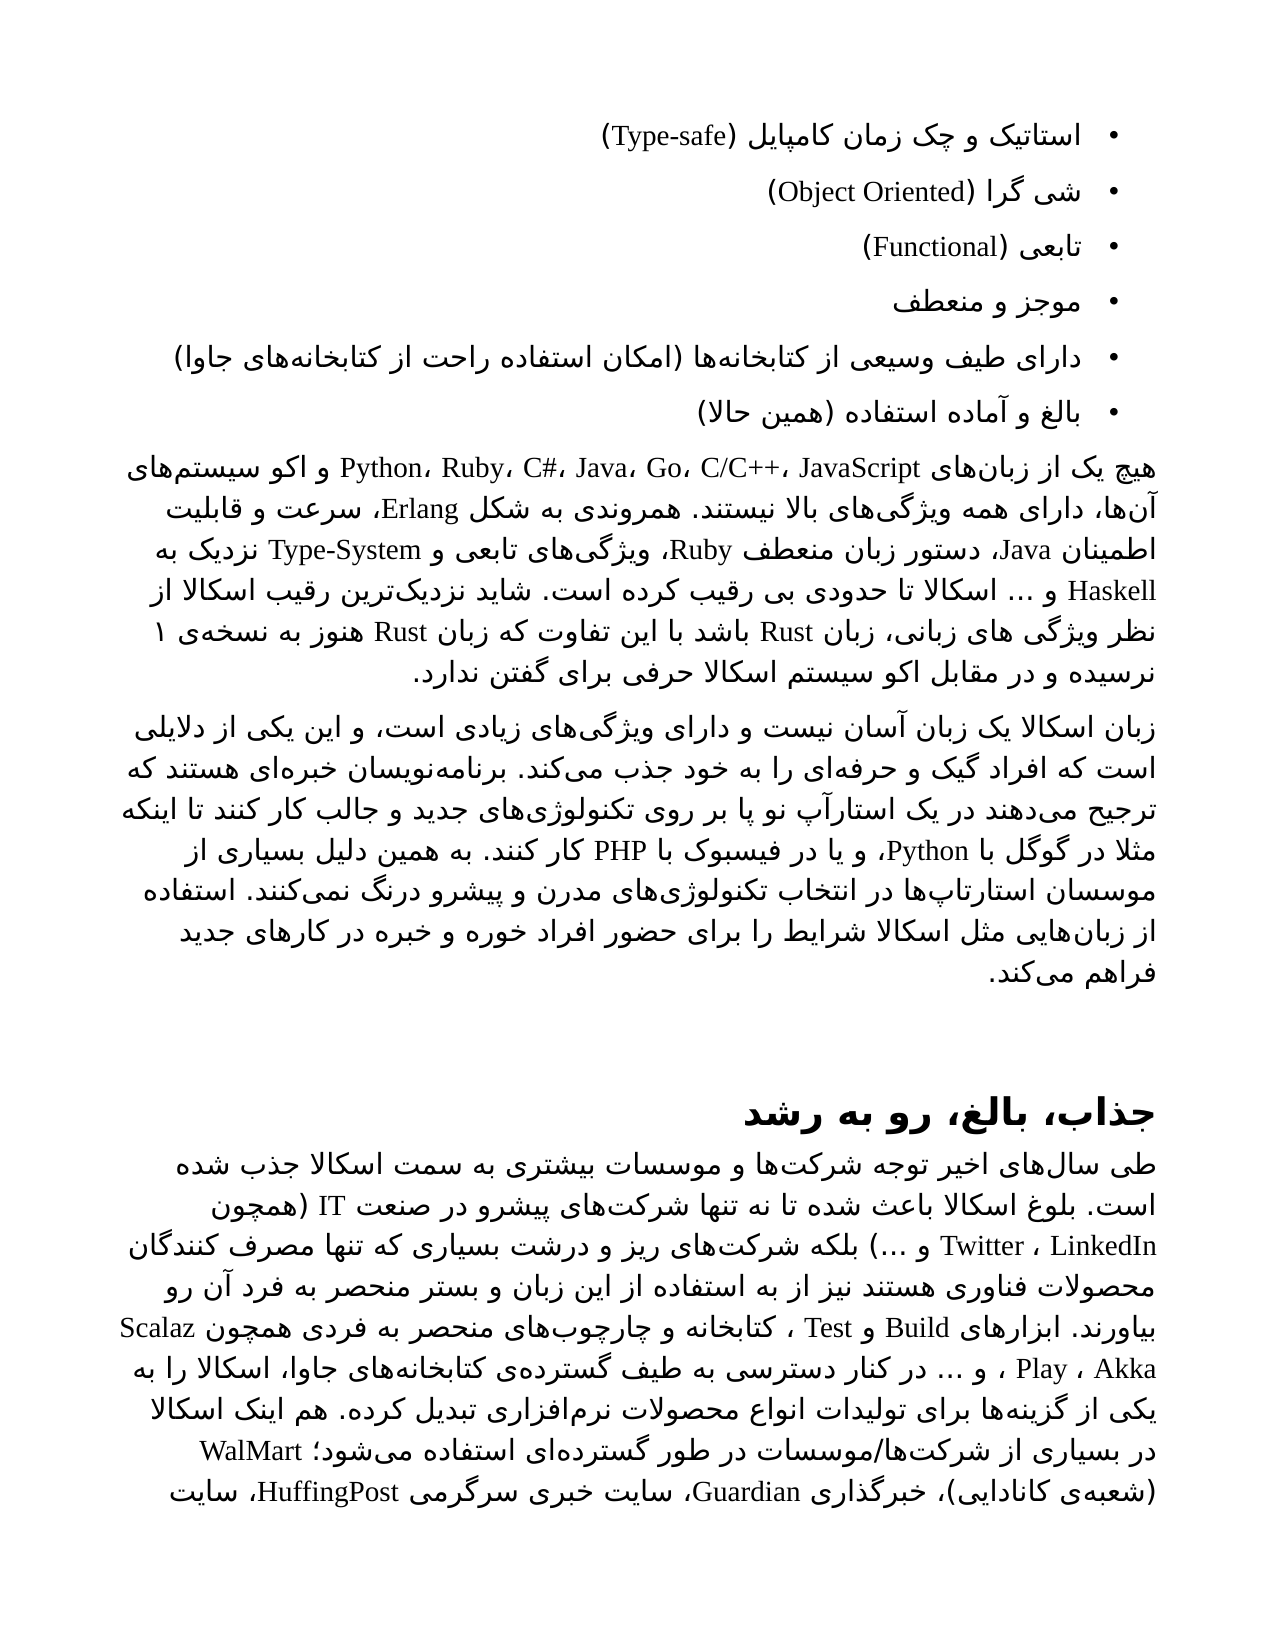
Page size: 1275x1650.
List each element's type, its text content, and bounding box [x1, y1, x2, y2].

list شی گرا (Object Oriented) [118, 174, 1119, 208]
list موجز و منعطف [118, 285, 1119, 319]
list دارای طیف وسیعی از کتابخانه‌ها (امکان استفاده راحت از کتابخانه‌های جاوا) [118, 340, 1119, 374]
text هیچ یک از زبان‌های Python، Ruby، C#، Java، Go، C/C++، JavaScript و اکو سیستم‌های آن‌ها، دارای همه ویژگی‌های بالا نیستند. همروندی به شکل Erlang، سرعت و قابلیت اطمینان Java، دستور زبان منعطف Ruby، ویژگی‌های تابعی و Type-System نزدیک به Haskell و ... اسکالا تا حدودی بی رقیب کرده است. شاید نزدیک‌ترین رقیب اسکالا از نظر ویژگی های زبانی، زبان Rust باشد با این تفاوت که زبان Rust هنوز به نسخه‌ی ۱ نرسیده و در مقابل اکو سیستم اسکالا حرفی برای گفتن ندارد. [118, 451, 1157, 689]
list تابعی (Functional) [118, 229, 1119, 263]
text زبان اسکالا یک زبان آسان نیست و دارای ویژگی‌های زیادی است، و این یکی از دلایلی است که افراد گیک و حرفه‌ای را به خود جذب می‌کند. برنامه‌نویسان خبره‌ای هستند که ترجیح می‌دهند در یک استارآپ نو پا بر روی تکنولوژی‌های جدید و جالب کار کنند تا اینکه مثلا در گوگل با Python، و یا در فیسبوک با PHP کار کنند. به همین دلیل بسیاری از موسسان استارتاپ‌ها در انتخاب تکنولوژی‌های مدرن و پیشرو درنگ نمی‌کنند. استفاده از زبان‌هایی مثل اسکالا شرایط را برای حضور افراد خوره و خبره در کارهای جدید فراهم می‌کند. [118, 711, 1157, 989]
list استاتیک و چک زمان کامپایل (Type-safe) [118, 118, 1119, 152]
text طی سال‌های اخیر توجه شرکت‌ها و موسسات بیشتری به سمت اسکالا جذب شده است. بلوغ اسکالا باعث شده تا نه تنها شرکت‌های پیشرو در صنعت IT (همچون Twitter ، LinkedIn و ...) بلکه شرکت‌های ریز و درشت بسیاری که تنها مصرف کنندگان محصولات فناوری هستند نیز از به استفاده از این زبان و بستر منحصر به فرد آن رو بیاورند. ابزارهای Build و Test ، کتابخانه و چارچوب‌های منحصر به فردی همچون Scalaz ، Play ، Akka و ... در کنار دسترسی به طیف گسترده‌ی کتابخانه‌های جاوا، اسکالا را به یکی از گزینه‌ها برای تولیدات انواع محصولات نرم‌افزاری تبدیل کرده. هم اینک اسکالا در بسیاری از شرکت‌ها/موسسات در طور گسترده‌ای استفاده می‌شود؛ WalMart (شعبه‌ی کانادایی)، خبرگذاری Guardian، سایت خبری سرگرمی HuffingPost، سایت Coursera ،WhitePages و ... از نام آشناترین موسساتی هستند که میتوان نام‌ برد. برخی از شرکت‌ها/موسسات نام برده تمام یا بخشی از نرم‌افزار‌های موجود خود را که با PHP ، Ruby ، ... و حتی Java بود، با نمونه‌ی بازنویسی شده‌ با اسکلا جایگزین کردند. [118, 1147, 1157, 1508]
subtitle جذاب، بالغ، رو به رشد [118, 1090, 1157, 1134]
list بالغ و آماده استفاده (همین حالا) [118, 395, 1119, 429]
